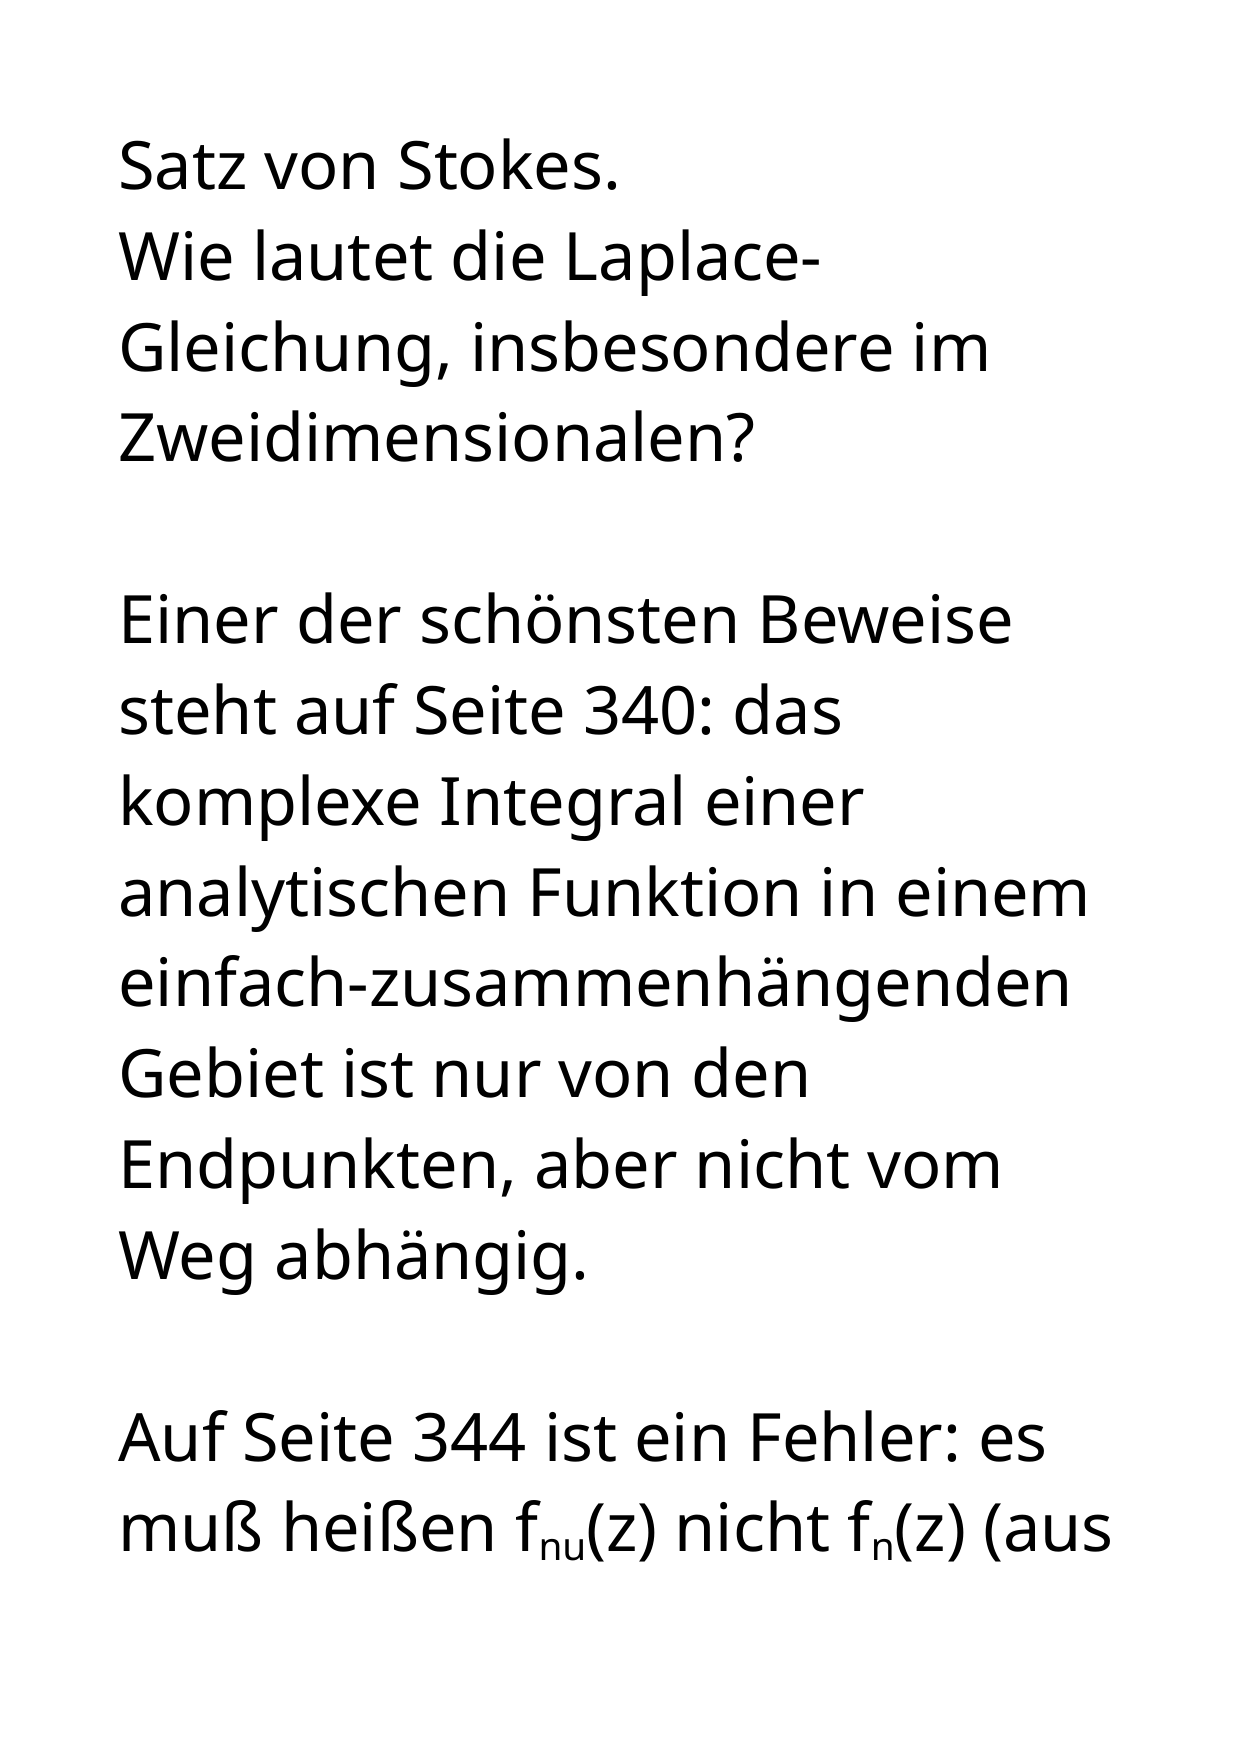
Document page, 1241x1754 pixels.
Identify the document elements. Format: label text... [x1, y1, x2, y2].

text Wie lautet die Laplace-Gleichung, insbesondere im Zweidimensionalen? [118, 209, 1122, 481]
text Auf Seite 344 ist ein Fehler: es muß heißen fnu(z) nicht fn(z) (aus [118, 1390, 1122, 1571]
text Einer der schönsten Beweise steht auf Seite 340: das komplexe Integral einer analytischen Funktion in einem einfach-zusammenhängenden Gebiet ist nur von den Endpunkten, aber nicht vom Weg abhängig. [118, 572, 1122, 1299]
text Satz von Stokes. [118, 118, 1122, 209]
